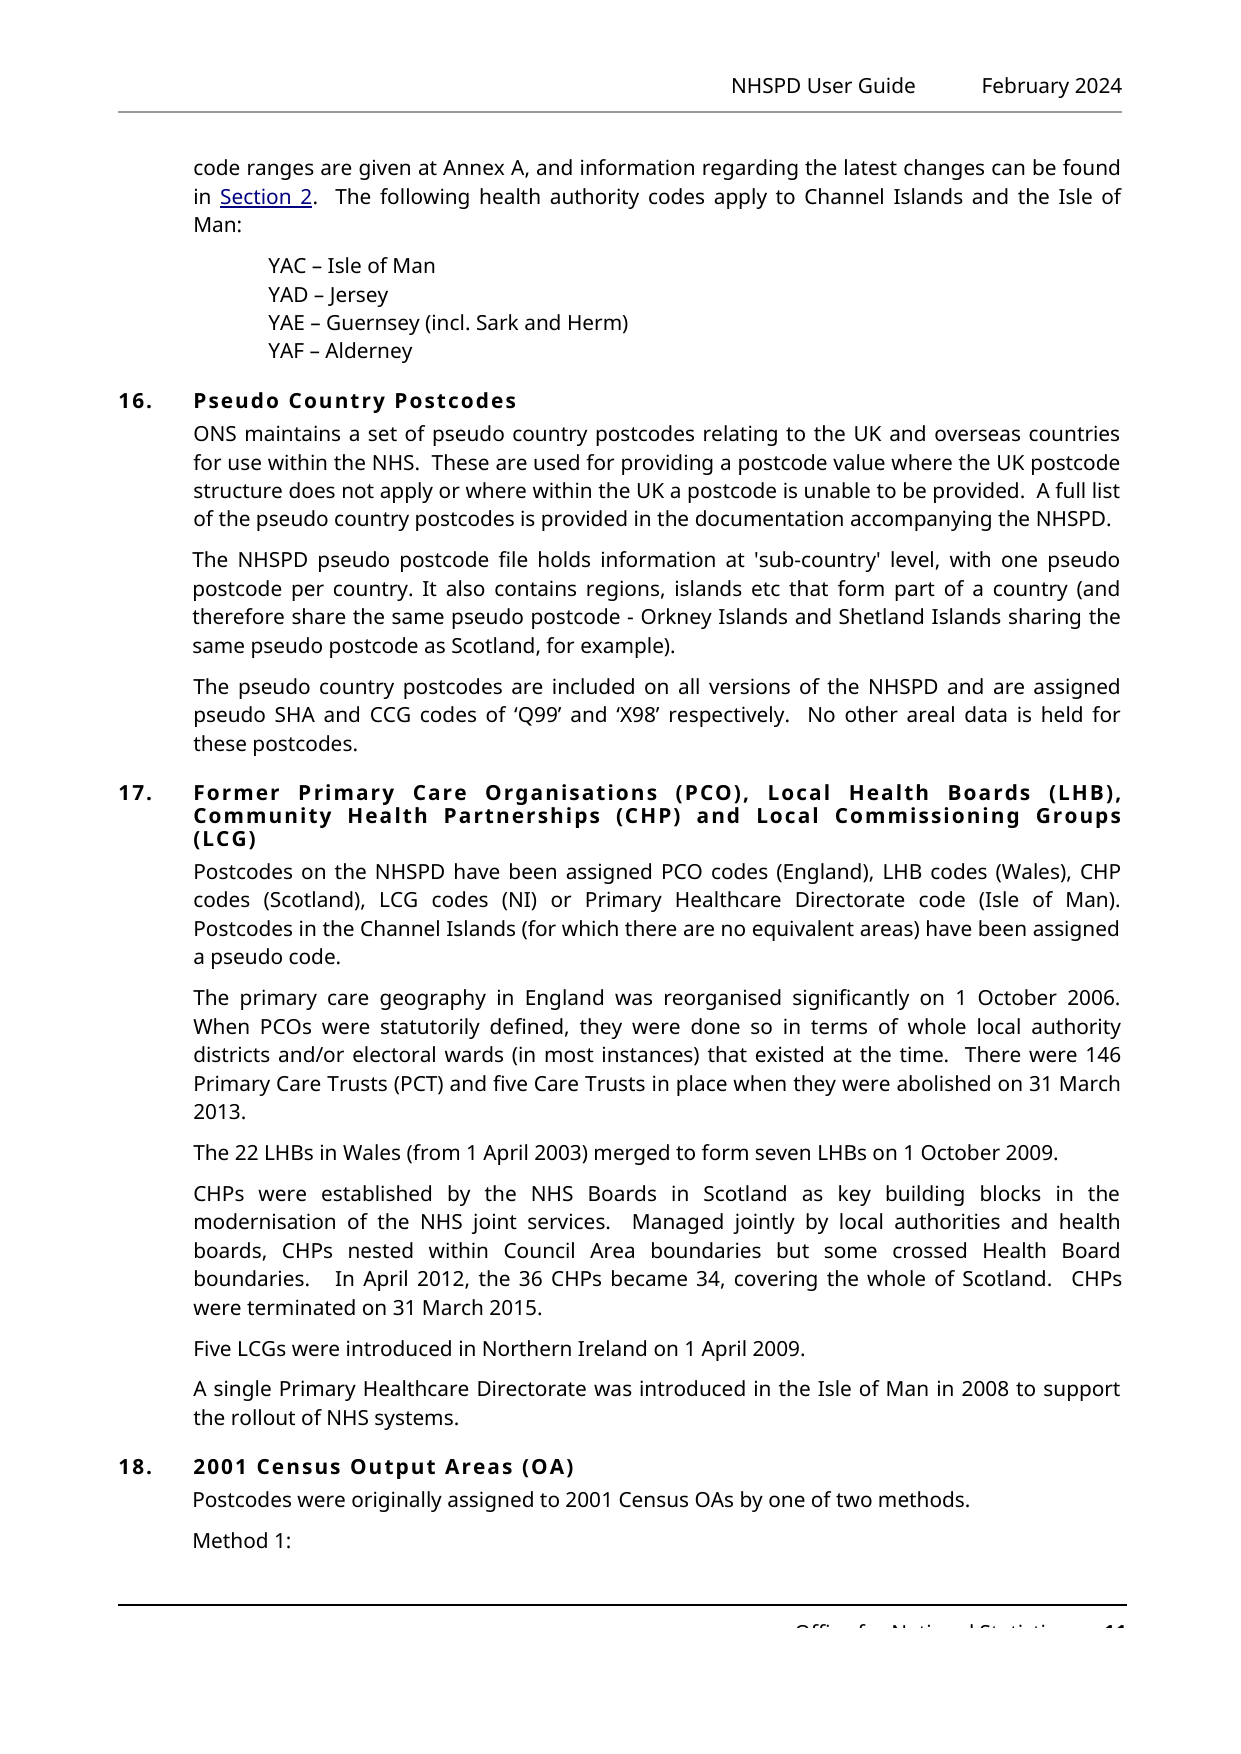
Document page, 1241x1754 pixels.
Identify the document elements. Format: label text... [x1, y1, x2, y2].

text Five LCGs were introduced in Northern Ireland on 1 April 2009. [193, 1334, 1122, 1362]
text Postcodes were originally assigned to 2001 Census OAs by one of two methods. [192, 1486, 1122, 1514]
text Method 1: [192, 1527, 1122, 1555]
text YAD – Jersey [268, 280, 1122, 308]
subtitle 18. 2001 Census Output Areas (OA) [118, 1456, 1122, 1479]
text CHPs were established by the NHS Boards in Scotland as key building blocks in the modernisation of the NHS joint services. Managed jointly by local authorities and health boards, CHPs nested within Council Area boundaries but some crossed Health Board boundaries. In April 2012, the 36 CHPs became 34, covering the whole of Scotland. CHPs were terminated on 31 March 2015. [193, 1179, 1122, 1321]
text ONS maintains a set of pseudo country postcodes relating to the UK and overseas countries for use within the NHS. These are used for providing a postcode value where the UK postcode structure does not apply or where within the UK a postcode is unable to be provided. A full list of the pseudo country postcodes is provided in the documentation accompanying the NHSPD. [193, 419, 1122, 533]
subtitle 17. Former Primary Care Organisations (PCO), Local Health Boards (LHB), Community Health Partnerships (CHP) and Local Commissioning Groups (LCG) [118, 782, 1122, 851]
text The pseudo country postcodes are included on all versions of the NHSPD and are assigned pseudo SHA and CCG codes of ‘Q99’ and ‘X98’ respectively. No other areal data is held for these postcodes. [193, 672, 1122, 757]
text The NHSPD pseudo postcode file holds information at 'sub-country' level, with one pseudo postcode per country. It also contains regions, islands etc that form part of a country (and therefore share the same pseudo postcode - Orkney Islands and Shetland Islands sharing the same pseudo postcode as Scotland, for example). [192, 546, 1122, 659]
text The primary care geography in England was reorganised significantly on 1 October 2006. When PCOs were statutorily defined, they were done so in terms of whole local authority districts and/or electoral wards (in most instances) that existed at the time. There were 146 Primary Care Trusts (PCT) and five Care Trusts in place when they were abolished on 31 March 2013. [193, 983, 1122, 1126]
text YAF – Alderney [268, 337, 1122, 365]
text YAE – Guernsey (incl. Sark and Herm) [268, 308, 1122, 337]
text code ranges are given at Annex A, and information regarding the latest changes can be found in Section 2. The following health authority codes apply to Channel Islands and the Isle of Man: [193, 153, 1122, 239]
text YAC – Isle of Man [268, 251, 1122, 280]
text Postcodes on the NHSPD have been assigned PCO codes (England), LHB codes (Wales), CHP codes (Scotland), LCG codes (NI) or Primary Healthcare Directorate code (Isle of Man). Postcodes in the Channel Islands (for which there are no equivalent areas) have been assigned a pseudo code. [193, 857, 1122, 971]
text The 22 LHBs in Wales (from 1 April 2003) merged to form seven LHBs on 1 October 2009. [193, 1138, 1122, 1166]
subtitle 16. Pseudo Country Postcodes [118, 390, 1122, 413]
text A single Primary Healthcare Directorate was introduced in the Isle of Man in 2008 to support the rollout of NHS systems. [193, 1374, 1122, 1431]
